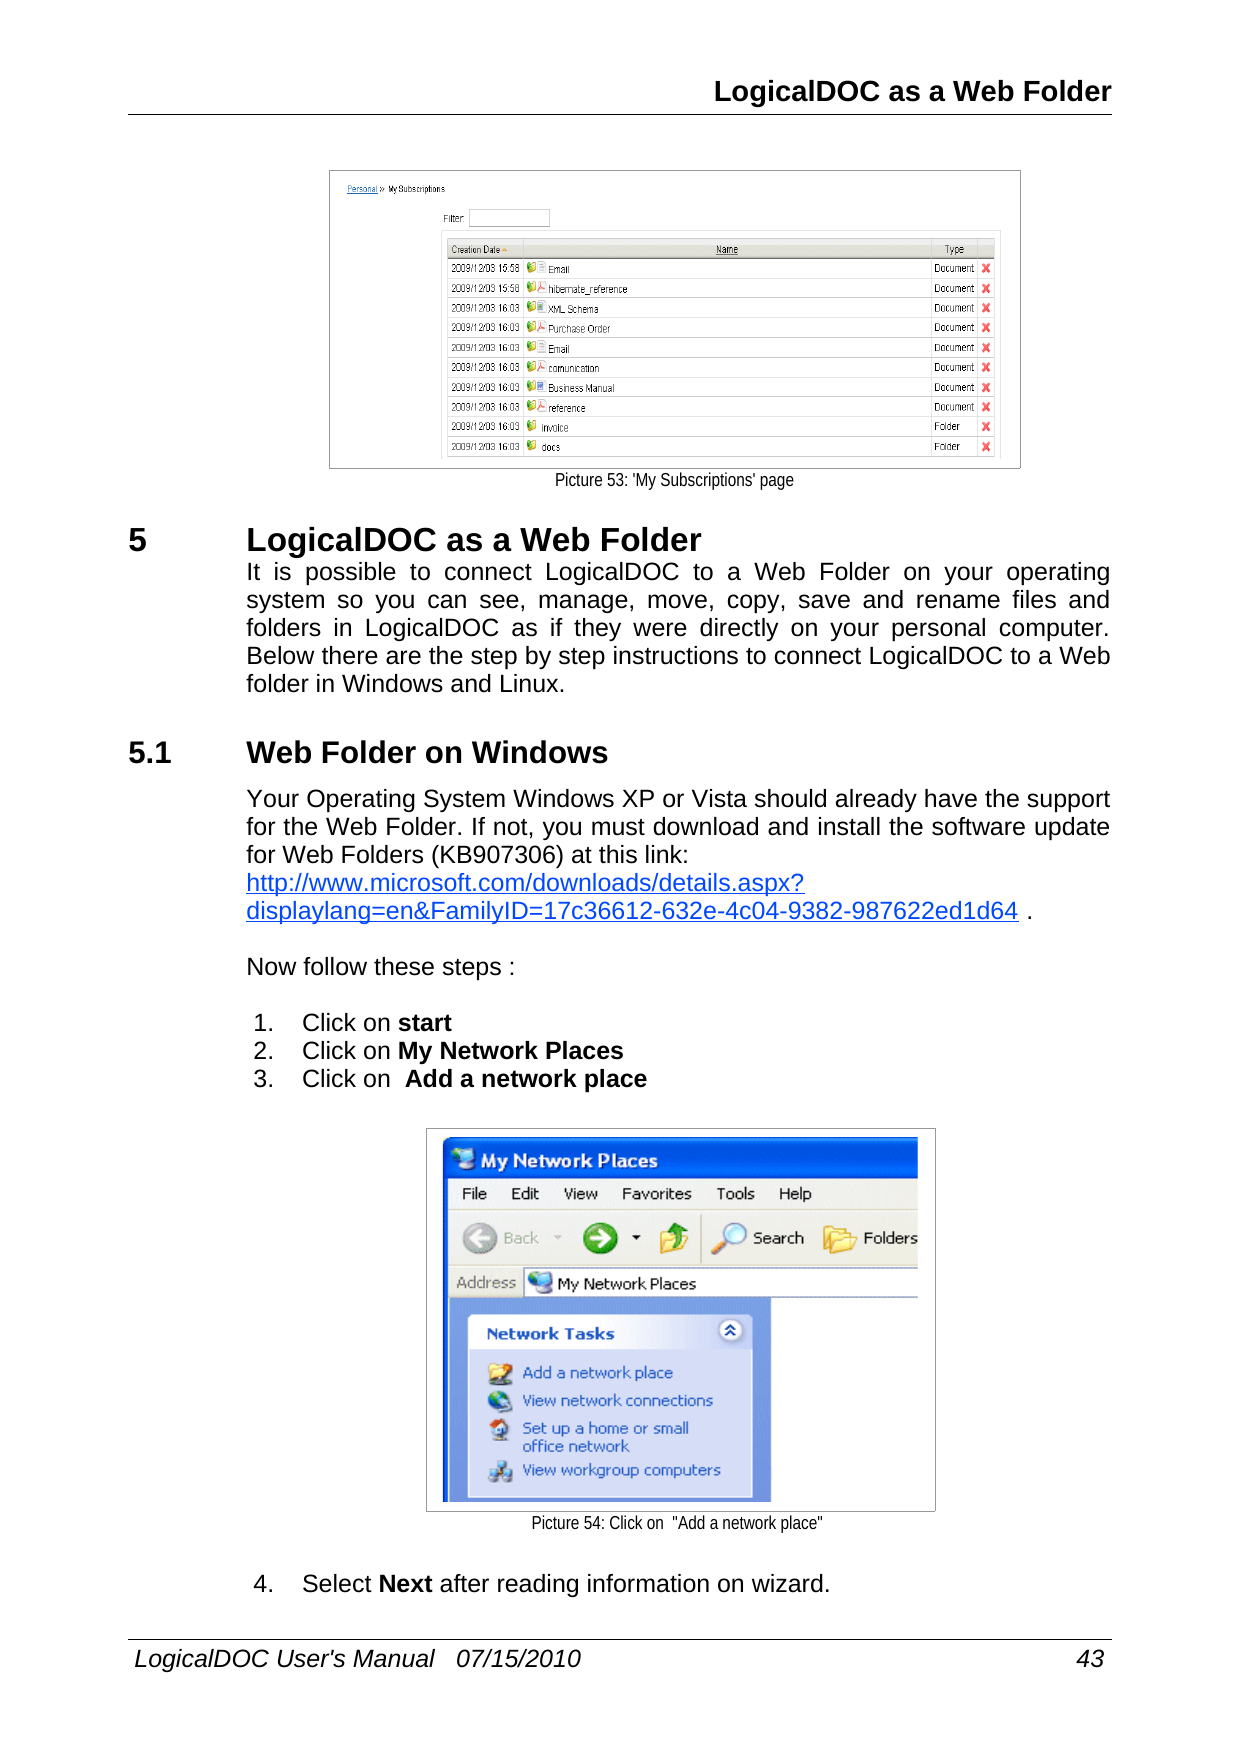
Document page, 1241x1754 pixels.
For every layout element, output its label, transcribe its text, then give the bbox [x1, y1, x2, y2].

list Select Next after reading information on wizard. [253, 1569, 1112, 1597]
list Click on My Network Places [253, 1037, 1112, 1064]
text Now follow these steps : [246, 953, 1112, 981]
text http://www.microsoft.com/downloads/details.aspx?displaylang=en&FamilyID=17c36612-632e-4c04-9382-987622ed1d64 . [246, 869, 1112, 925]
list Click on start [253, 1009, 1112, 1037]
picture [442, 1137, 918, 1502]
text It is possible to connect LogicalDOC to a Web Folder on your operating system so you can see, manage, move, copy, save and rename files and folders in LogicalDOC as if they were directly on your personal computer. Below there are the step by step instructions to connect LogicalDOC to a Web folder in Windows and Linux. [246, 558, 1112, 698]
picture [345, 179, 1004, 459]
list Click on Add a network place [253, 1064, 1112, 1092]
text Picture 53: 'My Subscriptions' page [328, 171, 1020, 491]
subtitle Web Folder on Windows [128, 736, 1112, 771]
text Your Operating System Windows XP or Vista should already have the support for the Web Folder. If not, you must download and install the software update for Web Folders (KB907306) at this link: [246, 785, 1112, 869]
text Picture 54: Click on "Add a network place" [426, 1512, 932, 1534]
subtitle LogicalDOC as a Web Folder [128, 150, 1112, 558]
